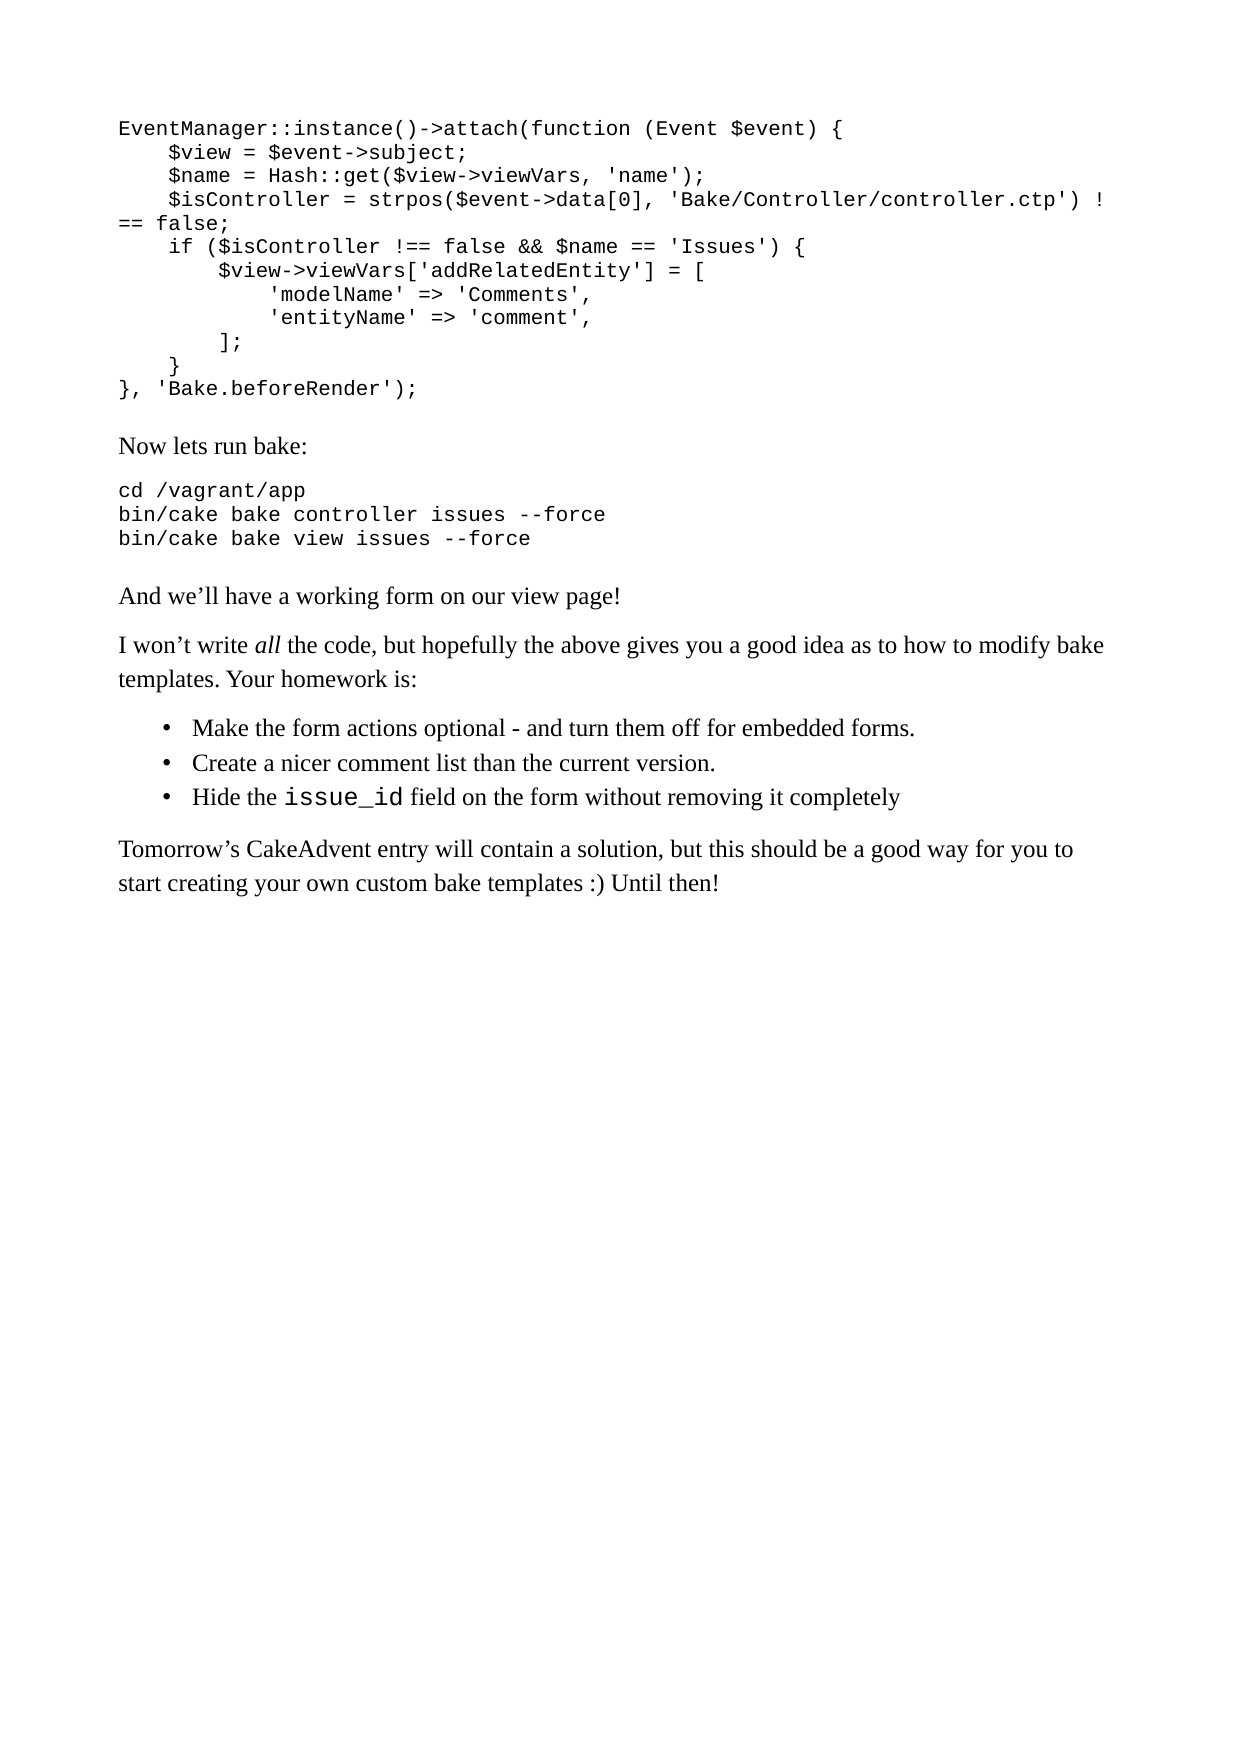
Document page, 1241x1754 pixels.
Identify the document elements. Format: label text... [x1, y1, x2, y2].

text Tomorrow’s CakeAdvent entry will contain a solution, but this should be a good way for you to start creating your own custom bake templates :) Until then! [118, 834, 1122, 897]
text } [118, 354, 1122, 378]
text Now lets run bake: [118, 431, 1122, 460]
text bin/cake bake view issues --force [118, 528, 1122, 551]
text And we’ll have a working form on our view page! [118, 581, 1122, 609]
text 'modelName' => 'Comments', [118, 284, 1122, 307]
text }, 'Bake.beforeRender'); [118, 378, 1122, 402]
text $view = $event->subject; [118, 142, 1122, 165]
text I won’t write all the code, but hopefully the above gives you a good idea as to how to modify bake templates. Your homework is: [118, 630, 1122, 693]
text $name = Hash::get($view->viewVars, 'name'); [118, 165, 1122, 189]
list Create a nicer comment list than the current version. [162, 748, 1122, 777]
text 'entityName' => 'comment', [118, 307, 1122, 331]
text bin/cake bake controller issues --force [118, 504, 1122, 528]
text $view->viewVars['addRelatedEntity'] = [ [118, 260, 1122, 284]
text if ($isController !== false && $name == 'Issues') { [118, 236, 1122, 260]
text cd /vagrant/app [118, 480, 1122, 504]
text $isController = strpos($event->data[0], 'Bake/Controller/controller.ctp') !== false; [118, 189, 1122, 236]
list Make the form actions optional - and turn them off for embedded forms. [162, 713, 1122, 742]
text EventManager::instance()->attach(function (Event $event) { [118, 118, 1122, 142]
text ]; [118, 331, 1122, 354]
list Hide the issue_id field on the form without removing it completely [162, 782, 1122, 813]
